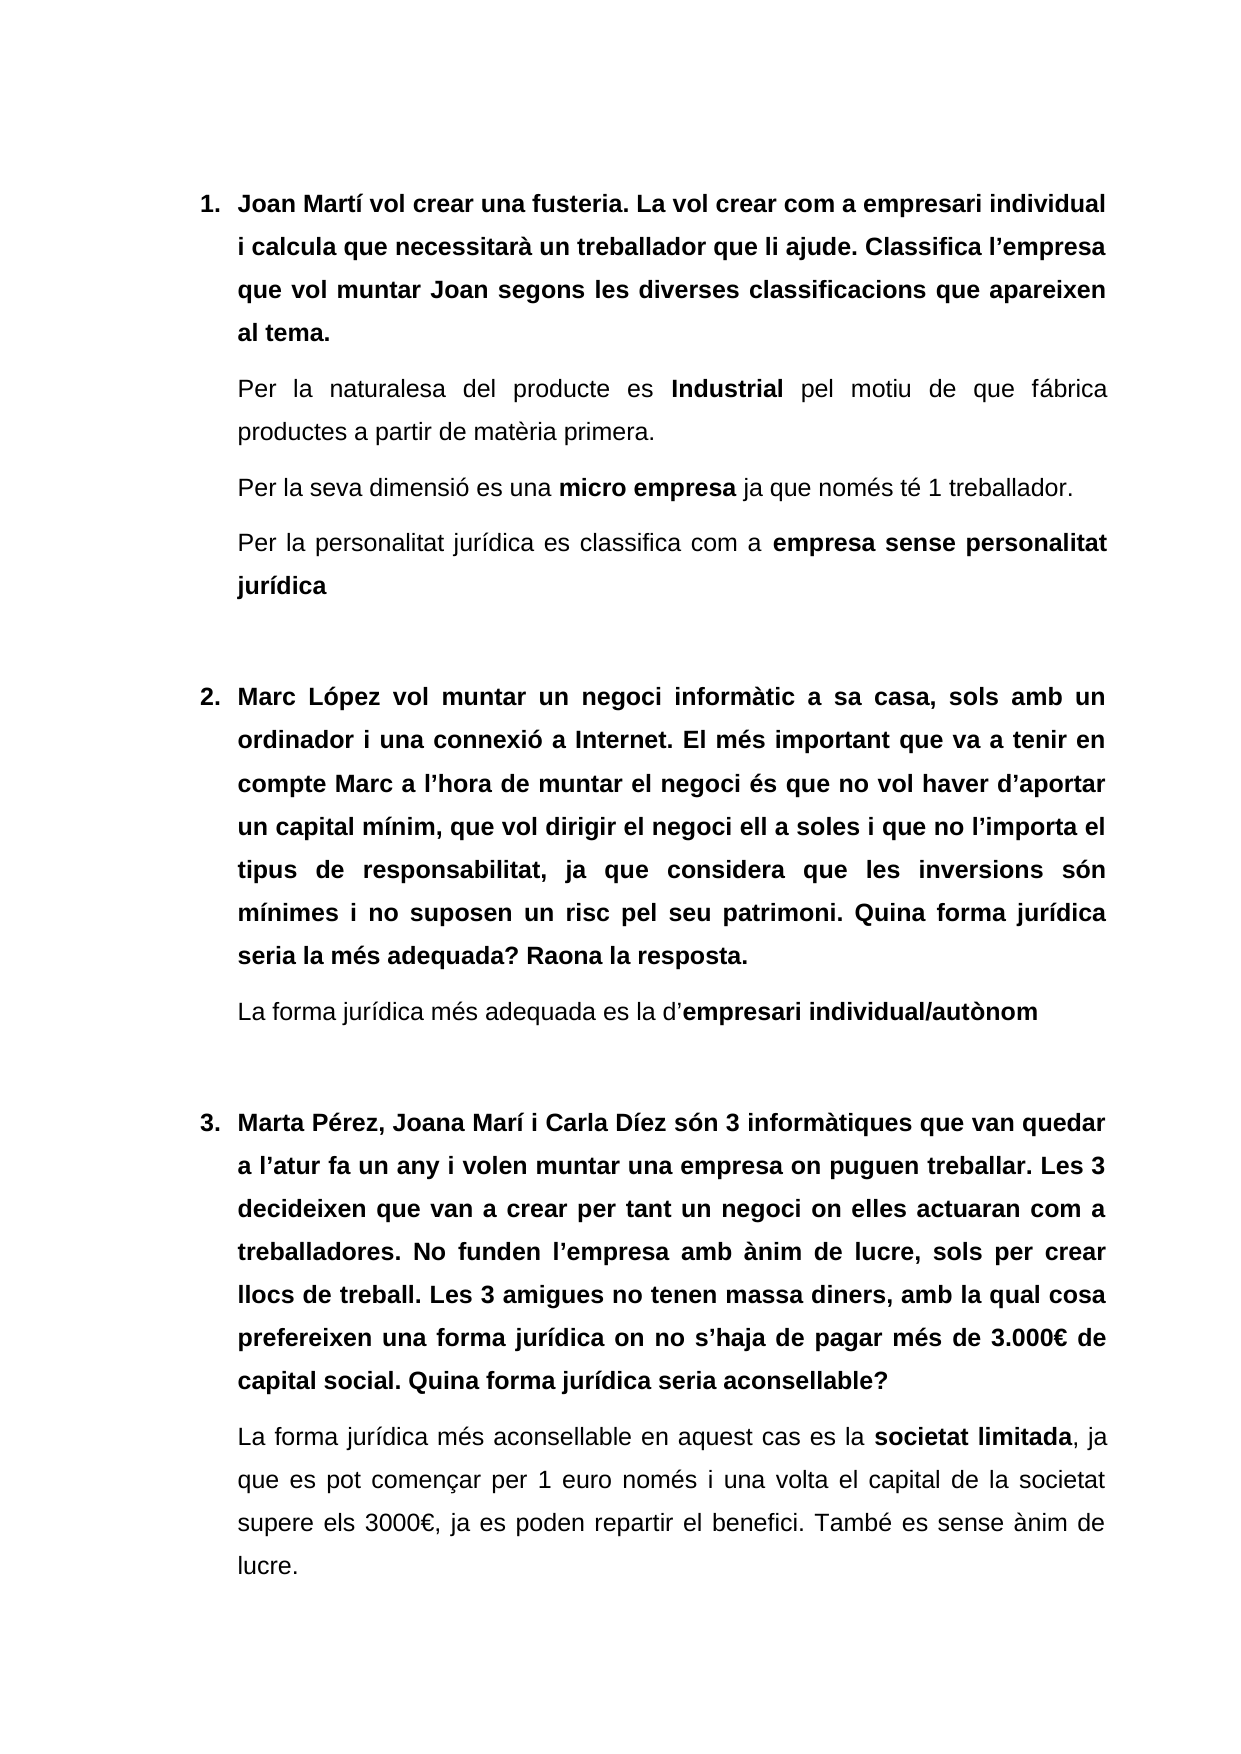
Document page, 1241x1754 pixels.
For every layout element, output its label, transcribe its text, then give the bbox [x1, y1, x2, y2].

list Per la personalitat jurídica es classifica com a empresa sense personalitat jurídica [200, 528, 1107, 600]
list Per la naturalesa del producte es Industrial pel motiu de que fábrica productes a partir de matèria primera. [200, 374, 1107, 446]
list La forma jurídica més aconsellable en aquest cas es la societat limitada, ja que es pot començar per 1 euro només i una volta el capital de la societat supere els 3000€, ja es poden repartir el benefici. També es sense ànim de lucre. [200, 1422, 1107, 1580]
list Marc López vol muntar un negoci informàtic a sa casa, sols amb un ordinador i una connexió a Internet. El més important que va a tenir en compte Marc a l’hora de muntar el negoci és que no vol haver d’aportar un capital mínim, que vol dirigir el negoci ell a soles i que no l’importa el tipus de responsabilitat, ja que considera que les inversions són mínimes i no suposen un risc pel seu patrimoni. Quina forma jurídica seria la més adequada? Raona la resposta. [200, 682, 1107, 970]
list Per la seva dimensió es una micro empresa ja que només té 1 treballador. [200, 473, 1107, 501]
list Joan Martí vol crear una fusteria. La vol crear com a empresari individual i calcula que necessitarà un treballador que li ajude. Classifica l’empresa que vol muntar Joan segons les diverses classificacions que apareixen al tema. [200, 189, 1107, 347]
list La forma jurídica més adequada es la d’empresari individual/autònom [200, 997, 1107, 1025]
list Marta Pérez, Joana Marí i Carla Díez són 3 informàtiques que van quedar a l’atur fa un any i volen muntar una empresa on puguen treballar. Les 3 decideixen que van a crear per tant un negoci on elles actuaran com a treballadores. No funden l’empresa amb ànim de lucre, sols per crear llocs de treball. Les 3 amigues no tenen massa diners, amb la qual cosa prefereixen una forma jurídica on no s’haja de pagar més de 3.000€ de capital social. Quina forma jurídica seria aconsellable? [200, 1108, 1107, 1395]
